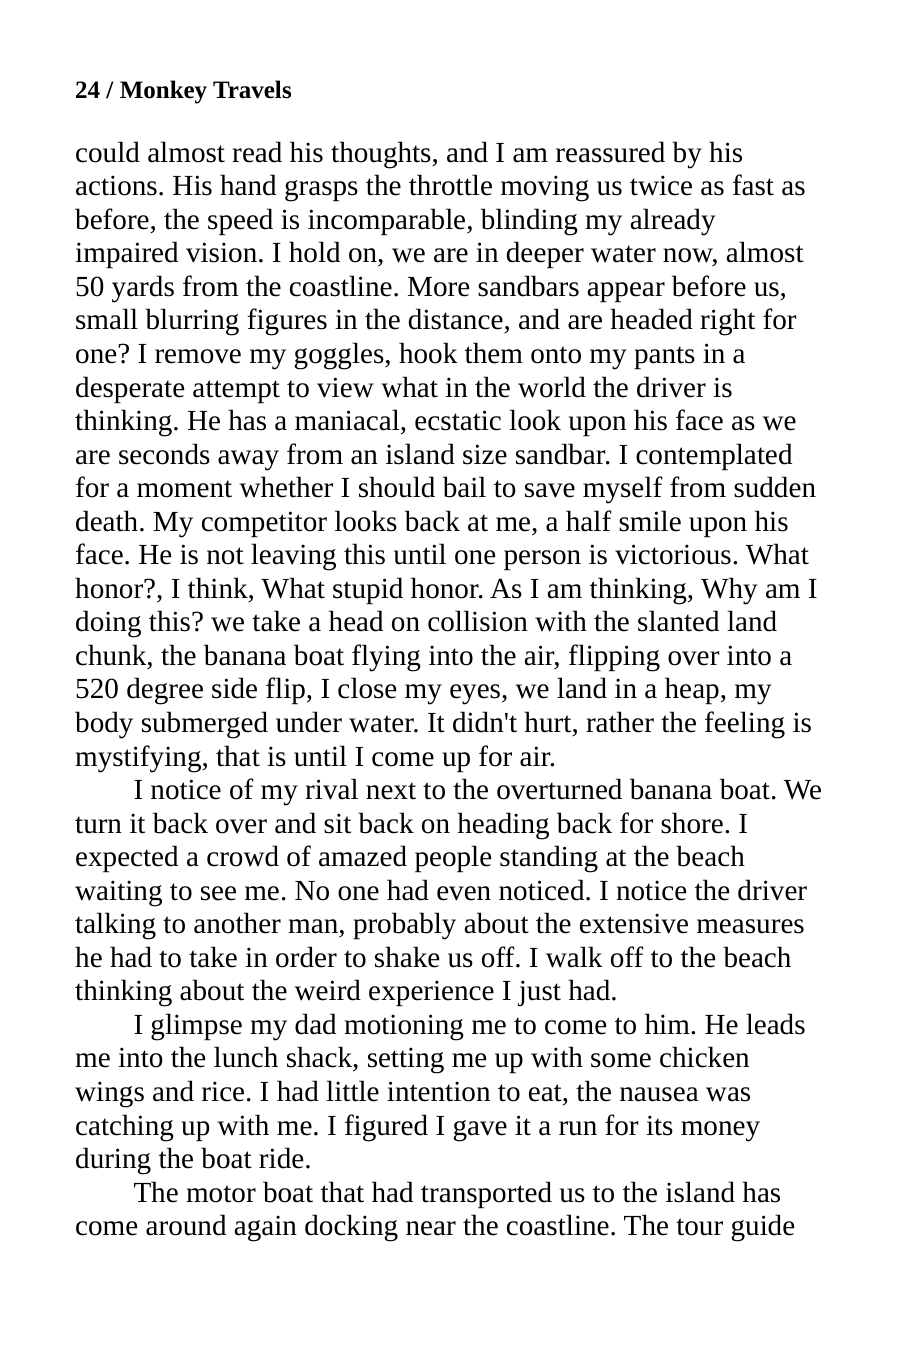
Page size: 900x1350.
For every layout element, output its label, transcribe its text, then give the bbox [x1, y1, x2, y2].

text I notice of my rival next to the overturned banana boat. We turn it back over and sit back on heading back for shore. I expected a crowd of amazed people standing at the beach waiting to see me. No one had even noticed. I notice the driver talking to another man, probably about the extensive measures he had to take in order to shake us off. I walk off to the beach thinking about the weird experience I just had. [75, 772, 825, 1007]
text The motor boat that had transported us to the island has come around again docking near the coastline. The tour guide [75, 1175, 825, 1242]
text I glimpse my dad motioning me to come to him. He leads me into the lunch shack, setting me up with some chicken wings and rice. I had little intention to eat, the nausea was catching up with me. I figured I gave it a run for its money during the boat ride. [75, 1007, 825, 1175]
text could almost read his thoughts, and I am reassured by his actions. His hand grasps the throttle moving us twice as fast as before, the speed is incomparable, blinding my already impaired vision. I hold on, we are in deeper water now, almost 50 yards from the coastline. More sandbars appear before us, small blurring figures in the distance, and are headed right for one? I remove my goggles, hook them onto my pants in a desperate attempt to view what in the world the driver is thinking. He has a maniacal, ecstatic look upon his face as we are seconds away from an island size sandbar. I contemplated for a moment whether I should bail to save myself from sudden death. My competitor looks back at me, a half smile upon his face. He is not leaving this until one person is victorious. What honor?, I think, What stupid honor. As I am thinking, Why am I doing this? we take a head on collision with the slanted land chunk, the banana boat flying into the air, flipping over into a 520 degree side flip, I close my eyes, we land in a heap, my body submerged under water. It didn't hurt, rather the feeling is mystifying, that is until I come up for air. [75, 135, 825, 772]
